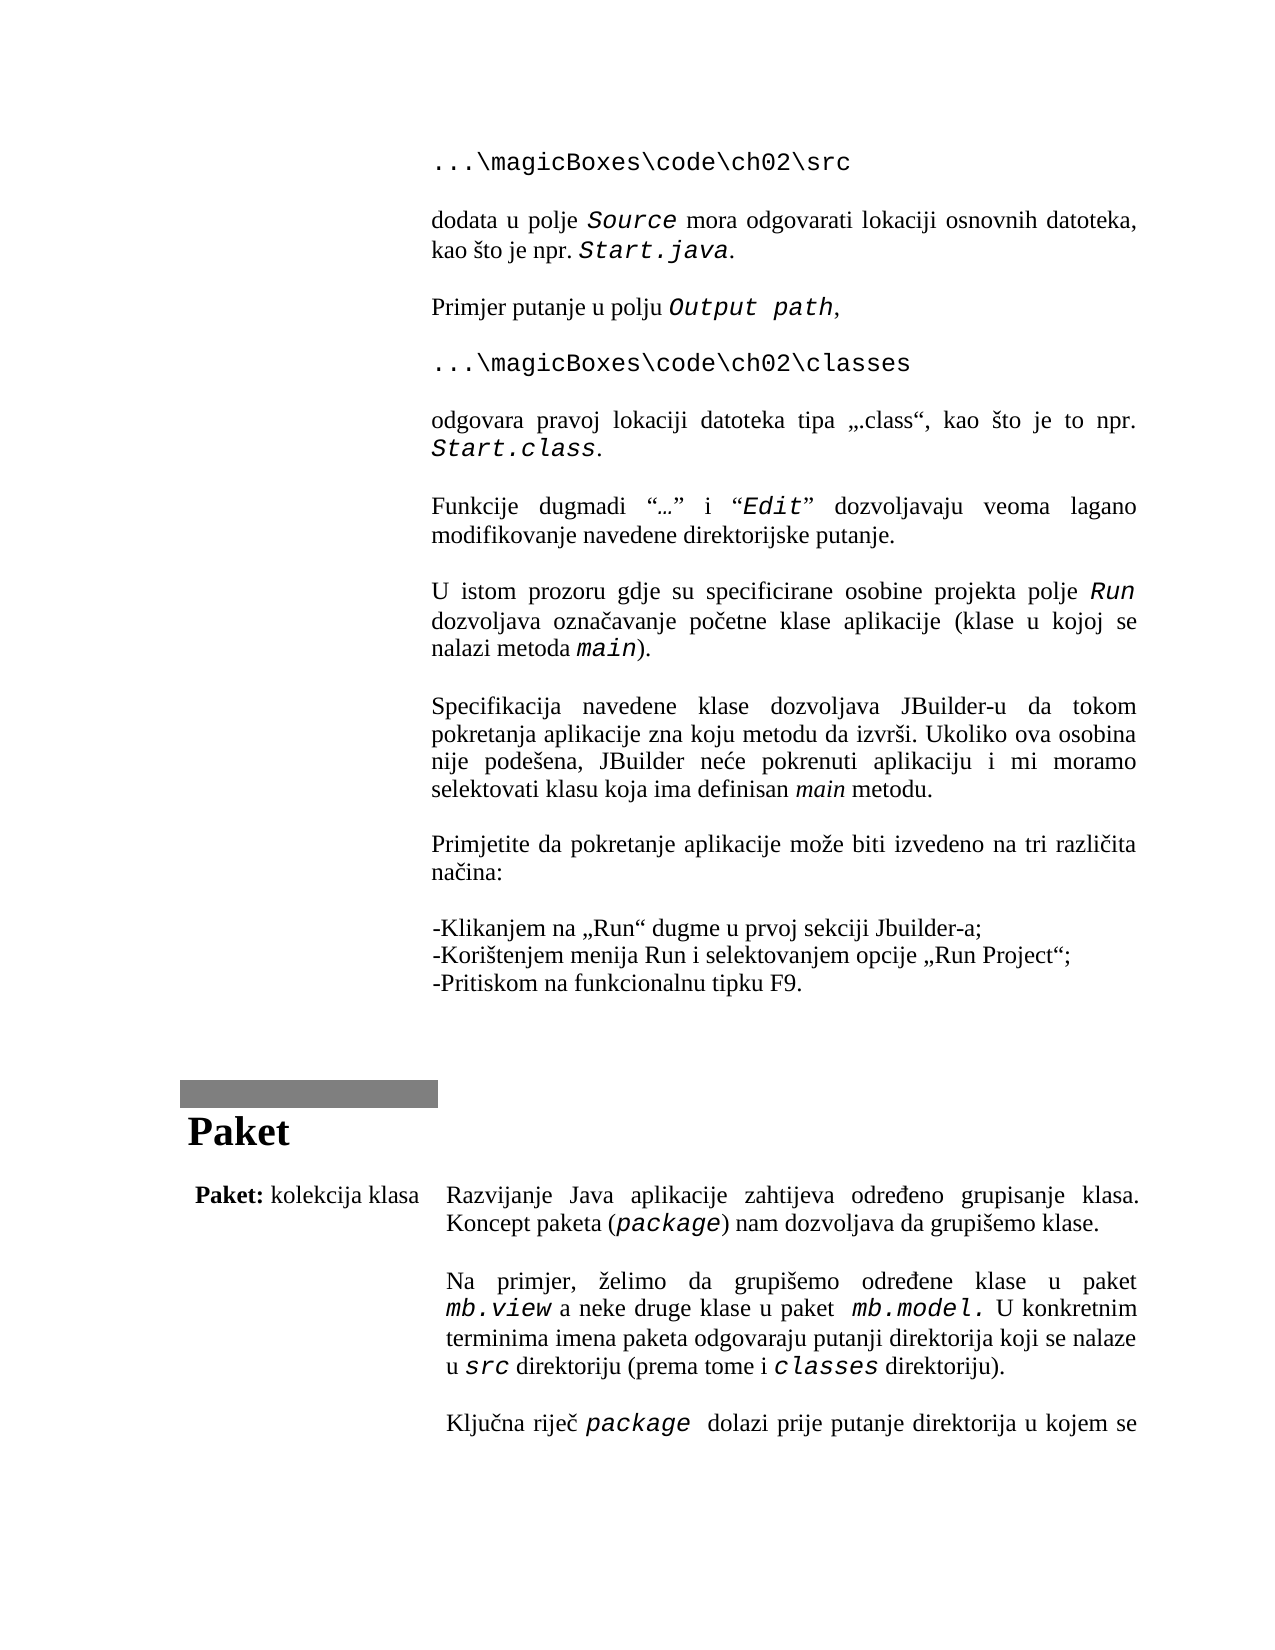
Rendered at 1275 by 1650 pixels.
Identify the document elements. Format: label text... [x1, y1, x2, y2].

table_header Ključna riječ package dolazi prije putanje direktorija u kojem se [439, 1410, 1145, 1439]
table_header [180, 692, 424, 803]
table_header [180, 293, 424, 323]
table_header [180, 407, 424, 464]
table_header [180, 351, 424, 379]
table_header [180, 492, 424, 549]
table_header [180, 1080, 438, 1108]
table_header ...\magicBoxes\code\ch02\src [424, 150, 1145, 178]
table_header odgovara pravoj lokaciji datoteka tipa „.class“, kao što je to npr. Start.class. [424, 407, 1145, 464]
subtitle Paket [187, 1108, 1087, 1154]
table_header [180, 206, 424, 266]
table_header [188, 1410, 438, 1439]
table_header [188, 1267, 438, 1382]
table_header ...\magicBoxes\code\ch02\classes [424, 351, 1145, 379]
table_header -Klikanjem na „Run“ dugme u prvoj sekciji Jbuilder-a; -Korištenjem menija Run i selektovanjem opcije „Run Project“; -Pritiskom na funkcionalnu tipku F9. [424, 914, 1145, 997]
table_header Primjetite da pokretanje aplikacije može biti izvedeno na tri različita načina: [424, 831, 1145, 886]
table_header [180, 577, 424, 664]
table_header Specifikacija navedene klase dozvoljava JBuilder-u da tokom pokretanja aplikacije zna koju metodu da izvrši. Ukoliko ova osobina nije podešena, JBuilder neće pokrenuti aplikaciju i mi moramo selektovati klasu koja ima definisan main metodu. [424, 692, 1145, 803]
table_header U istom prozoru gdje su specificirane osobine projekta polje Run dozvoljava označavanje početne klase aplikacije (klase u kojoj se nalazi metoda main). [424, 577, 1145, 664]
table_header Paket: kolekcija klasa [188, 1182, 438, 1239]
table_header Razvijanje Java aplikacije zahtijeva određeno grupisanje klasa. Koncept paketa (package) nam dozvoljava da grupišemo klase. [439, 1182, 1147, 1239]
table_header dodata u polje Source mora odgovarati lokaciji osnovnih datoteka, kao što je npr. Start.java. [424, 206, 1145, 266]
table_header Na primjer, želimo da grupišemo određene klase u paket mb.view a neke druge klase u paket mb.model. U konkretnim terminima imena paketa odgovaraju putanji direktorija koji se nalaze u src direktoriju (prema tome i classes direktoriju). [439, 1267, 1145, 1382]
table_header [180, 914, 424, 997]
table_header [180, 831, 424, 886]
table_header Funkcije dugmadi “…” i “Edit” dozvoljavaju veoma lagano modifikovanje navedene direktorijske putanje. [424, 492, 1145, 549]
table_header Primjer putanje u polju Output path, [424, 293, 1145, 323]
table_header [180, 150, 424, 178]
